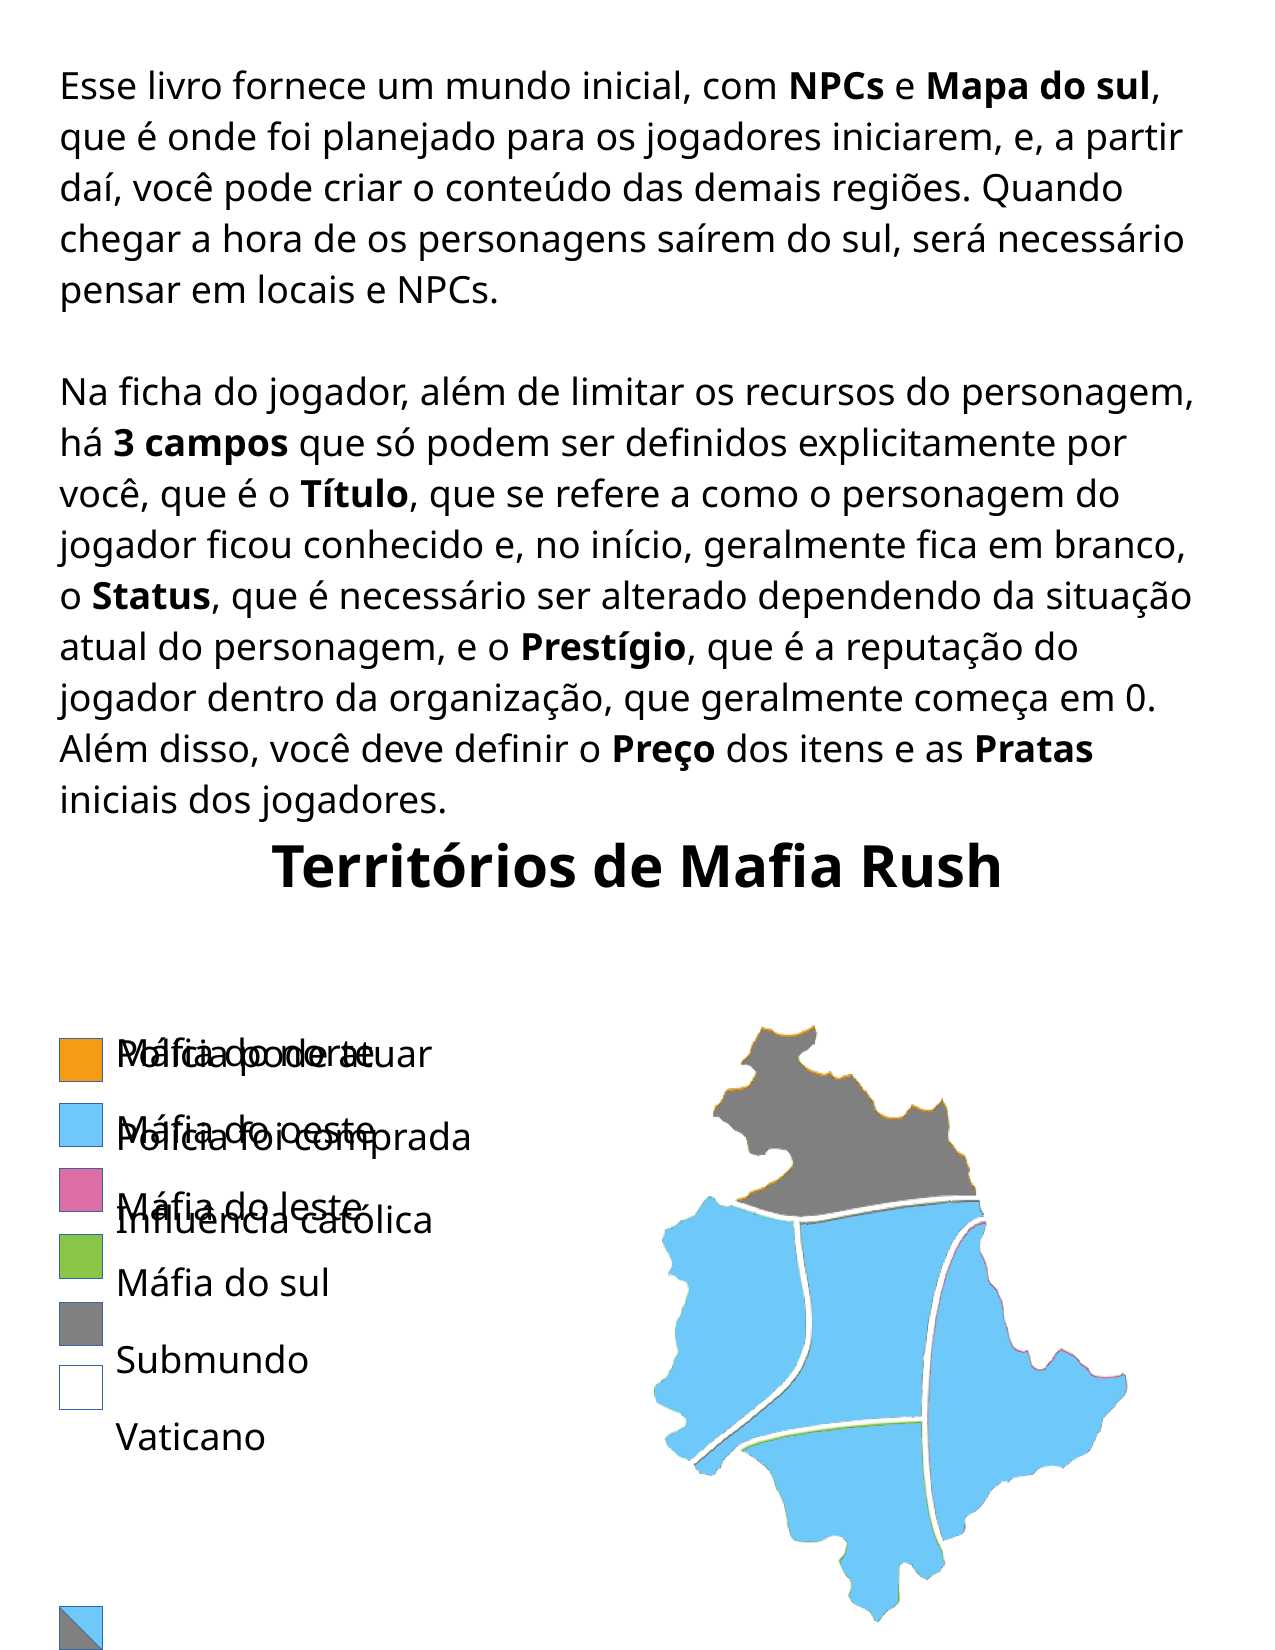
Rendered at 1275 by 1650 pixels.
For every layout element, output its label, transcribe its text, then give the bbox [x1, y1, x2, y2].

text Na ficha do jogador, além de limitar os recursos do personagem, há 3 campos que só podem ser definidos explicitamente por você, que é o Título, que se refere a como o personagem do jogador ficou conhecido e, no início, geralmente fica em branco, o Status, que é necessário ser alterado dependendo da situação atual do personagem, e o Prestígio, que é a reputação do jogador dentro da organização, que geralmente começa em 0. Além disso, você deve definir o Preço dos itens e as Pratas iniciais dos jogadores. [59, 365, 1216, 825]
picture [566, 998, 1216, 1650]
text Esse livro fornece um mundo inicial, com NPCs e Mapa do sul, que é onde foi planejado para os jogadores iniciarem, e, a partir daí, você pode criar o conteúdo das demais regiões. Quando chegar a hora de os personagens saírem do sul, será necessário pensar em locais e NPCs. [59, 59, 1216, 314]
text Territórios de Mafia Rush [59, 825, 1216, 904]
